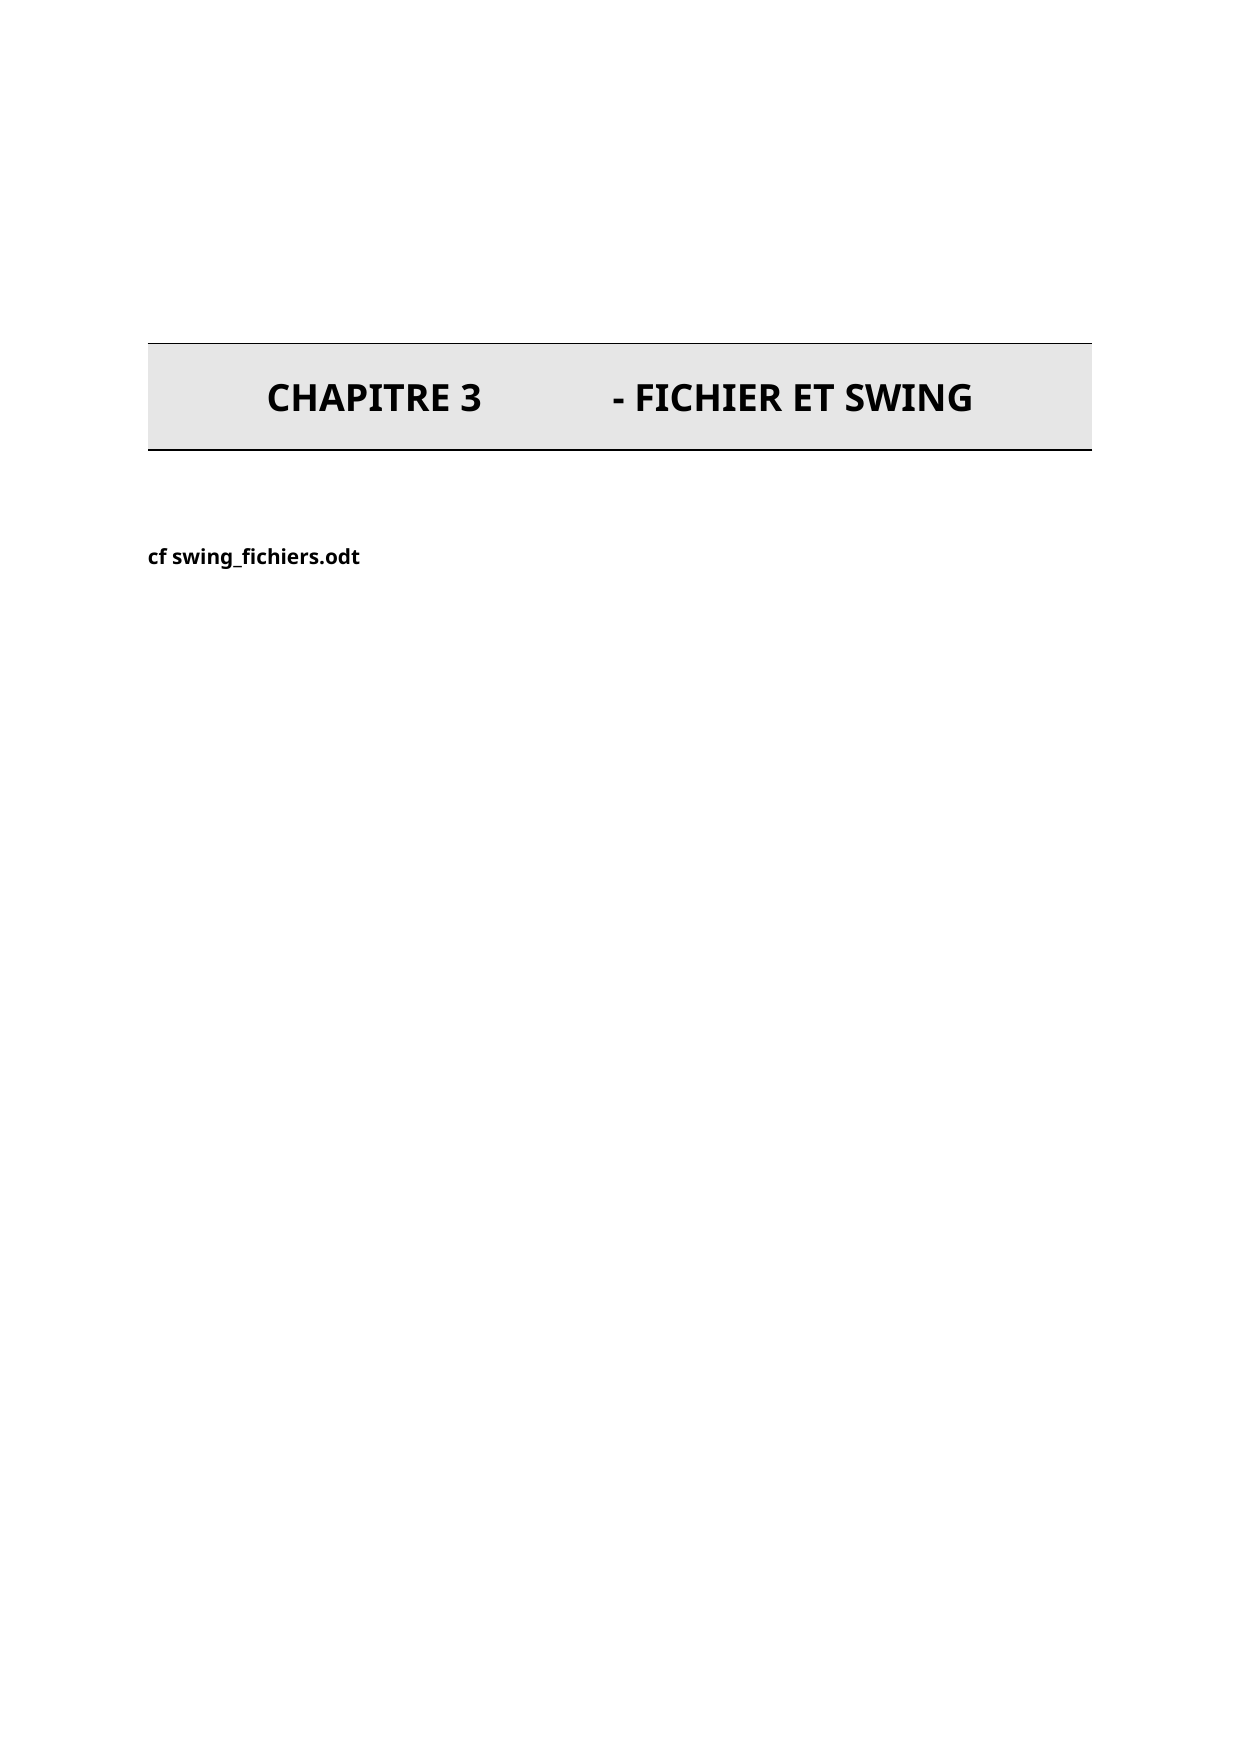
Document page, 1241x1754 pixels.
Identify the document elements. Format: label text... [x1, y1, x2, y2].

text cf swing_fichiers.odt [148, 542, 1092, 571]
subtitle - FICHIER ET SWING [148, 344, 1092, 449]
